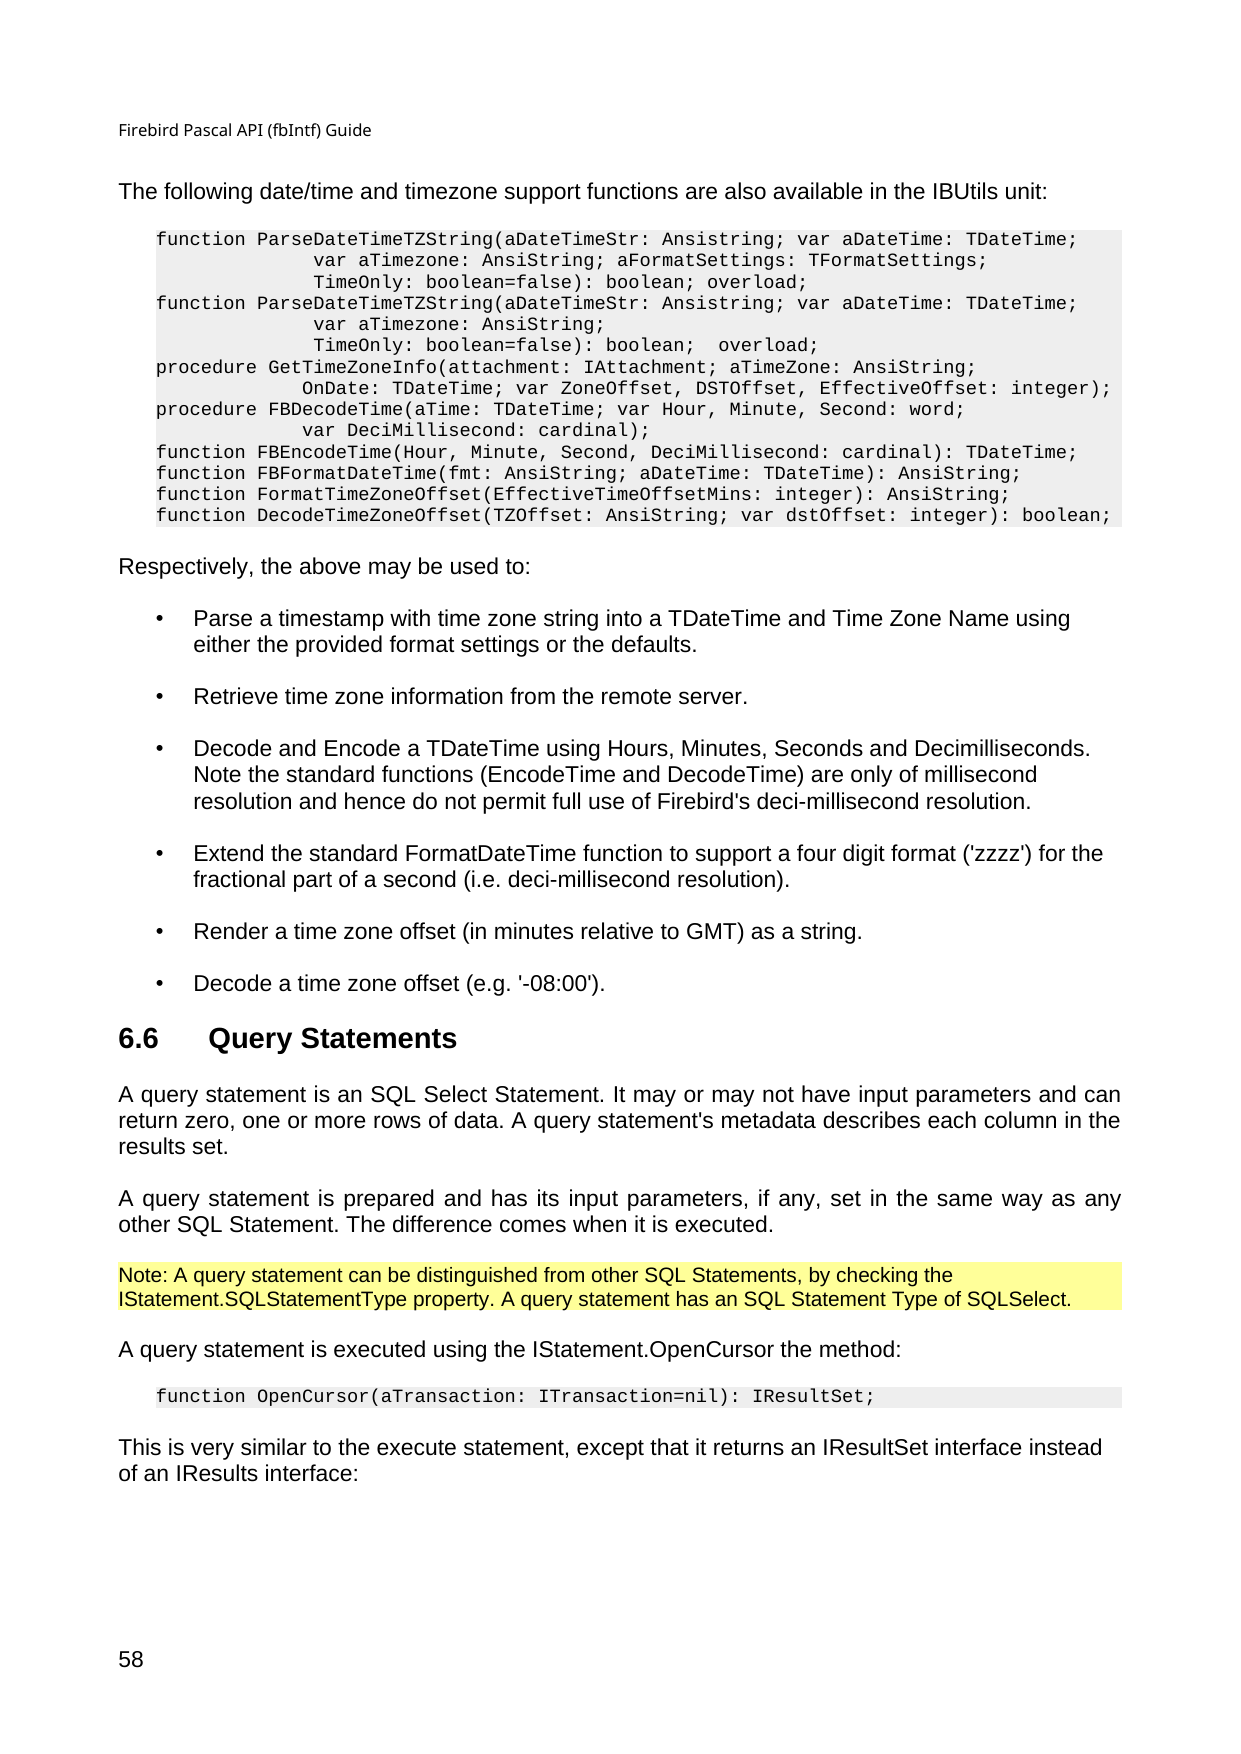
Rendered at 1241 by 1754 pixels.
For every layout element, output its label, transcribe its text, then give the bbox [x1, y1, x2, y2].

list Decode a time zone offset (e.g. '-08:00'). [156, 970, 1122, 996]
text function FormatTimeZoneOffset(EffectiveTimeOffsetMins: integer): AnsiString; [156, 485, 1122, 506]
text TimeOnly: boolean=false): boolean; overload; [156, 272, 1122, 294]
subtitle Query Statements [118, 1022, 1122, 1055]
text function FBFormatDateTime(fmt: AnsiString; aDateTime: TDateTime): AnsiString; [156, 464, 1122, 485]
text procedure FBDecodeTime(aTime: TDateTime; var Hour, Minute, Second: word; [156, 400, 1122, 421]
text Note: A query statement can be distinguished from other SQL Statements, by checking the IStatement.SQLStatementType property. A query statement has an SQL Statement Type of SQLSelect. [118, 1262, 1122, 1310]
text The following date/time and timezone support functions are also available in the IBUtils unit: [118, 178, 1122, 204]
text A query statement is prepared and has its input parameters, if any, set in the same way as any other SQL Statement. The difference comes when it is executed. [118, 1185, 1122, 1237]
text function DecodeTimeZoneOffset(TZOffset: AnsiString; var dstOffset: integer): boolean; [156, 506, 1122, 527]
text var aTimezone: AnsiString; [156, 315, 1122, 336]
text Respectively, the above may be used to: [118, 553, 1122, 579]
list Parse a timestamp with time zone string into a TDateTime and Time Zone Name using either the provided format settings or the defaults. [156, 605, 1122, 658]
list Extend the standard FormatDateTime function to support a four digit format ('zzzz') for the fractional part of a second (i.e. deci-millisecond resolution). [156, 839, 1122, 892]
text OnDate: TDateTime; var ZoneOffset, DSTOffset, EffectiveOffset: integer); [156, 379, 1122, 400]
text A query statement is an SQL Select Statement. It may or may not have input parameters and can return zero, one or more rows of data. A query statement's metadata describes each column in the results set. [118, 1081, 1122, 1160]
text procedure GetTimeZoneInfo(attachment: IAttachment; aTimeZone: AnsiString; [156, 357, 1122, 379]
text function FBEncodeTime(Hour, Minute, Second, DeciMillisecond: cardinal): TDateTime; [156, 442, 1122, 464]
text TimeOnly: boolean=false): boolean; overload; [156, 336, 1122, 357]
list Retrieve time zone information from the remote server. [156, 683, 1122, 709]
text var aTimezone: AnsiString; aFormatSettings: TFormatSettings; [156, 251, 1122, 272]
text var DeciMillisecond: cardinal); [156, 421, 1122, 442]
text function OpenCursor(aTransaction: ITransaction=nil): IResultSet; [156, 1387, 1122, 1408]
text function ParseDateTimeTZString(aDateTimeStr: Ansistring; var aDateTime: TDateTime; [156, 294, 1122, 315]
list Render a time zone offset (in minutes relative to GMT) as a string. [156, 918, 1122, 944]
text function ParseDateTimeTZString(aDateTimeStr: Ansistring; var aDateTime: TDateTime; [156, 230, 1122, 251]
text This is very similar to the execute statement, except that it returns an IResultSet interface instead of an IResults interface: [118, 1434, 1122, 1487]
text A query statement is executed using the IStatement.OpenCursor the method: [118, 1336, 1122, 1362]
list Decode and Encode a TDateTime using Hours, Minutes, Seconds and Decimilliseconds. Note the standard functions (EncodeTime and DecodeTime) are only of millisecond resolution and hence do not permit full use of Firebird's deci-millisecond resolution. [156, 735, 1122, 814]
